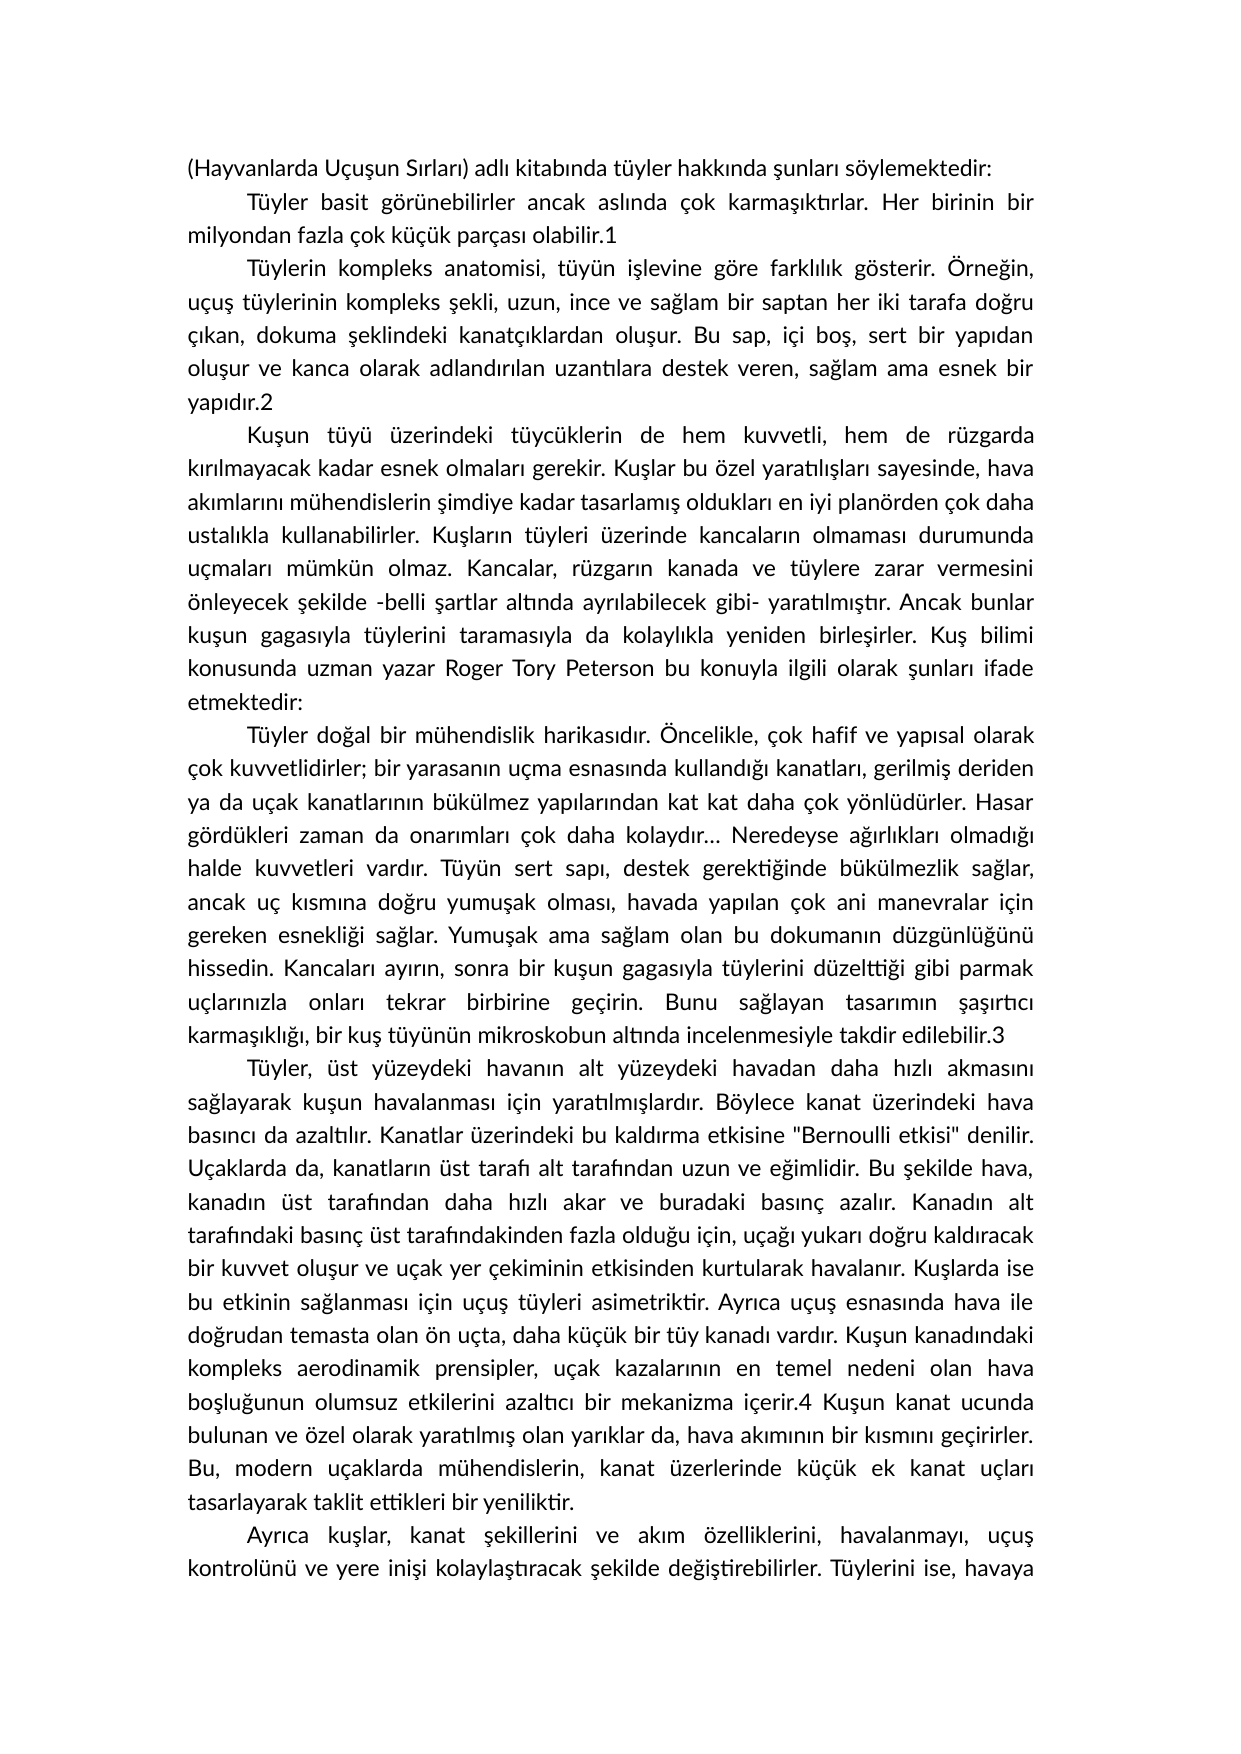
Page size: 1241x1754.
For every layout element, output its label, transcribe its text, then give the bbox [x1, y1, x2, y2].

text (Hayvanlarda Uçuşun Sırları) adlı kitabında tüyler hakkında şunları söylemektedir: [187, 150, 1035, 183]
text Tüyler doğal bir mühendislik harikasıdır. Öncelikle, çok hafif ve yapısal olarak çok kuvvetlidirler; bir yarasanın uçma esnasında kullandığı kanatları, gerilmiş deriden ya da uçak kanatlarının bükülmez yapılarından kat kat daha çok yönlüdürler. Hasar gördükleri zaman da onarımları çok daha kolaydır… Neredeyse ağırlıkları olmadığı halde kuvvetleri vardır. Tüyün sert sapı, destek gerektiğinde bükülmezlik sağlar, ancak uç kısmına doğru yumuşak olması, havada yapılan çok ani manevralar için gereken esnekliği sağlar. Yumuşak ama sağlam olan bu dokumanın düzgünlüğünü hissedin. Kancaları ayırın, sonra bir kuşun gagasıyla tüylerini düzelttiği gibi parmak uçlarınızla onları tekrar birbirine geçirin. Bunu sağlayan tasarımın şaşırtıcı karmaşıklığı, bir kuş tüyünün mikroskobun altında incelenmesiyle takdir edilebilir.3 [187, 717, 1035, 1050]
text Tüyler basit görünebilirler ancak aslında çok karmaşıktırlar. Her birinin bir milyondan fazla çok küçük parçası olabilir.1 [187, 183, 1035, 250]
text Ayrıca kuşlar, kanat şekillerini ve akım özelliklerini, havalanmayı, uçuş kontrolünü ve yere inişi kolaylaştıracak şekilde değiştirebilirler. Tüylerini ise, havaya [187, 1517, 1035, 1583]
text Tüyler, üst yüzeydeki havanın alt yüzeydeki havadan daha hızlı akmasını sağlayarak kuşun havalanması için yaratılmışlardır. Böylece kanat üzerindeki hava basıncı da azaltılır. Kanatlar üzerindeki bu kaldırma etkisine "Bernoulli etkisi" denilir. Uçaklarda da, kanatların üst tarafı alt tarafından uzun ve eğimlidir. Bu şekilde hava, kanadın üst tarafından daha hızlı akar ve buradaki basınç azalır. Kanadın alt tarafındaki basınç üst tarafındakinden fazla olduğu için, uçağı yukarı doğru kaldıracak bir kuvvet oluşur ve uçak yer çekiminin etkisinden kurtularak havalanır. Kuşlarda ise bu etkinin sağlanması için uçuş tüyleri asimetriktir. Ayrıca uçuş esnasında hava ile doğrudan temasta olan ön uçta, daha küçük bir tüy kanadı vardır. Kuşun kanadındaki kompleks aerodinamik prensipler, uçak kazalarının en temel nedeni olan hava boşluğunun olumsuz etkilerini azaltıcı bir mekanizma içerir.4 Kuşun kanat ucunda bulunan ve özel olarak yaratılmış olan yarıklar da, hava akımının bir kısmını geçirirler. Bu, modern uçaklarda mühendislerin, kanat üzerlerinde küçük ek kanat uçları tasarlayarak taklit ettikleri bir yeniliktir. [187, 1050, 1035, 1517]
text Kuşun tüyü üzerindeki tüycüklerin de hem kuvvetli, hem de rüzgarda kırılmayacak kadar esnek olmaları gerekir. Kuşlar bu özel yaratılışları sayesinde, hava akımlarını mühendislerin şimdiye kadar tasarlamış oldukları en iyi planörden çok daha ustalıkla kullanabilirler. Kuşların tüyleri üzerinde kancaların olmaması durumunda uçmaları mümkün olmaz. Kancalar, rüzgarın kanada ve tüylere zarar vermesini önleyecek şekilde -belli şartlar altında ayrılabilecek gibi- yaratılmıştır. Ancak bunlar kuşun gagasıyla tüylerini taramasıyla da kolaylıkla yeniden birleşirler. Kuş bilimi konusunda uzman yazar Roger Tory Peterson bu konuyla ilgili olarak şunları ifade etmektedir: [187, 417, 1035, 717]
text Tüylerin kompleks anatomisi, tüyün işlevine göre farklılık gösterir. Örneğin, uçuş tüylerinin kompleks şekli, uzun, ince ve sağlam bir saptan her iki tarafa doğru çıkan, dokuma şeklindeki kanatçıklardan oluşur. Bu sap, içi boş, sert bir yapıdan oluşur ve kanca olarak adlandırılan uzantılara destek veren, sağlam ama esnek bir yapıdır.2 [187, 250, 1035, 417]
